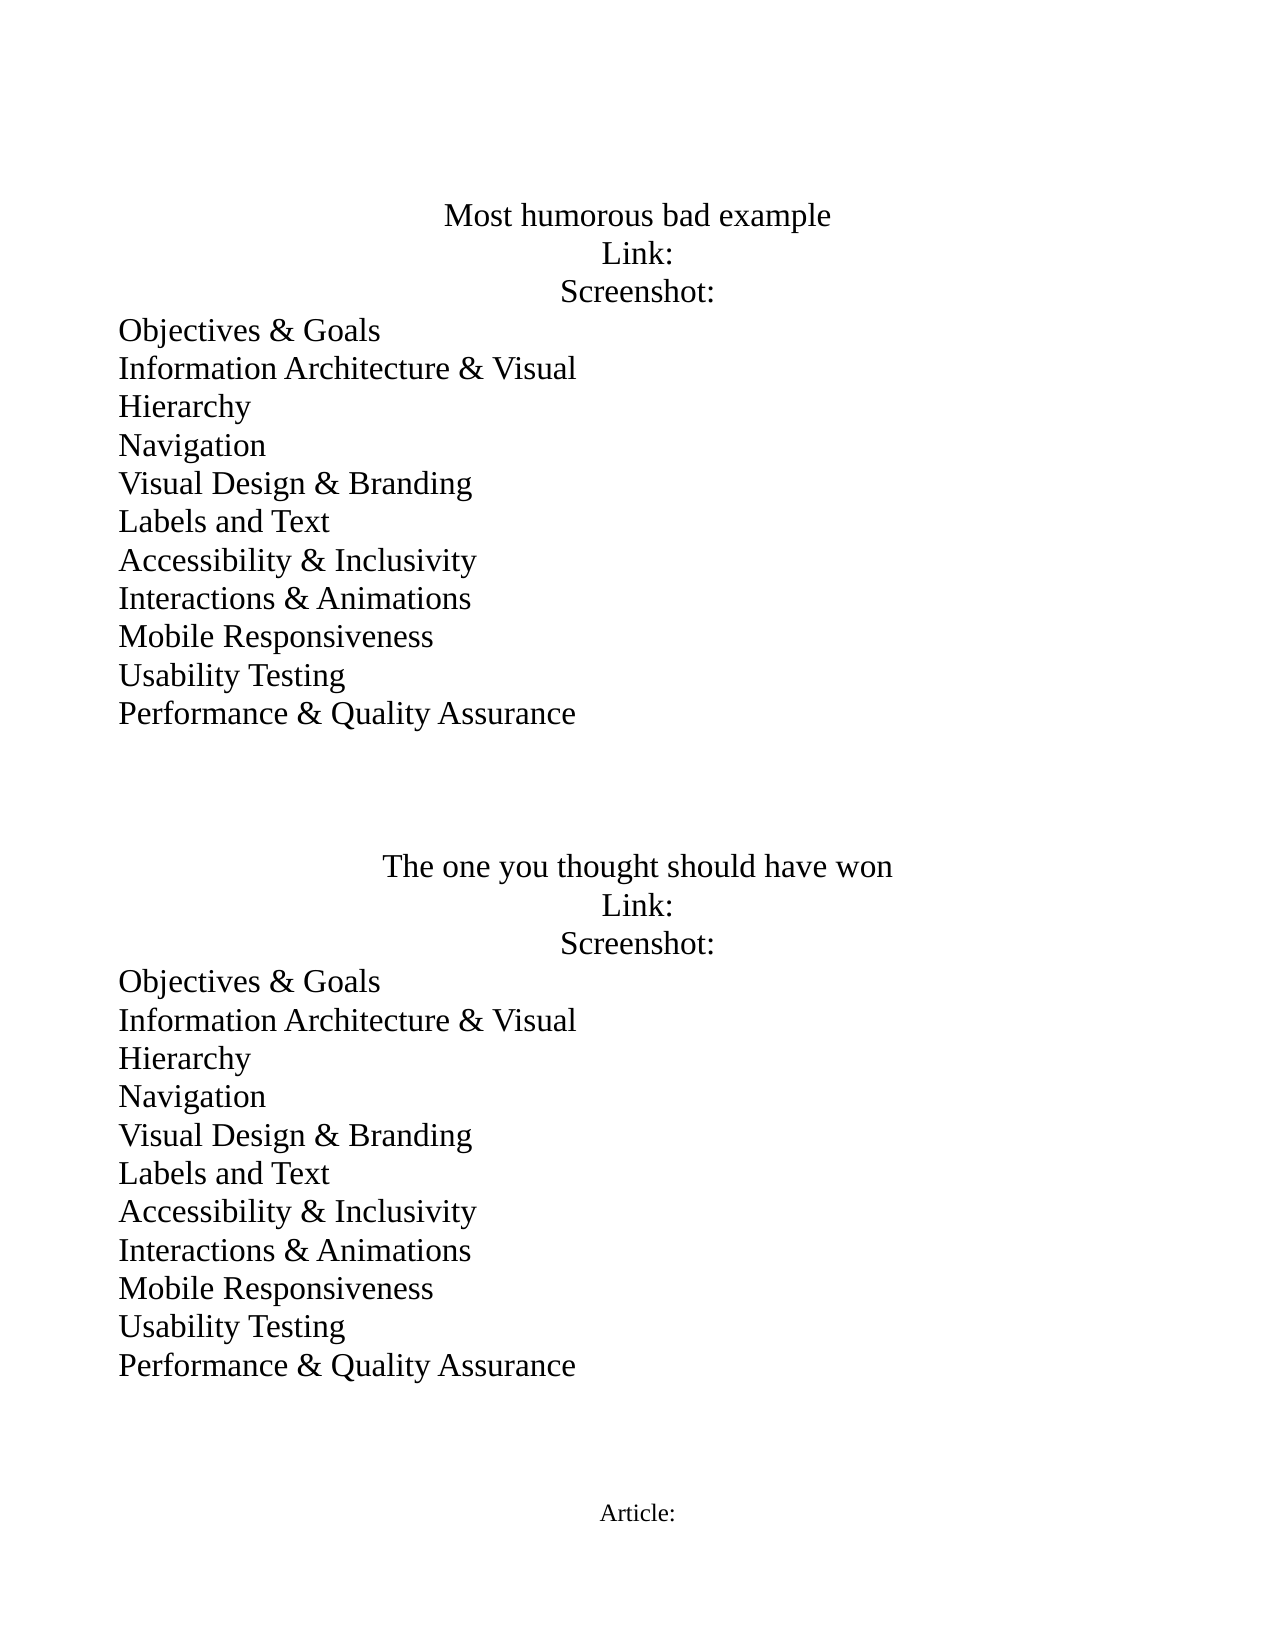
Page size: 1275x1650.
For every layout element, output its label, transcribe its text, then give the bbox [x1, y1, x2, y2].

table_cell [638, 1076, 1157, 1115]
table_cell [638, 1153, 1157, 1191]
text Screenshot: [118, 271, 1157, 310]
table_cell Information Architecture & Visual Hierarchy [118, 348, 637, 425]
table_cell Visual Design & Branding [118, 463, 637, 501]
table_cell Usability Testing [118, 655, 637, 693]
text Link: [118, 885, 1157, 923]
table_cell Accessibility & Inclusivity [118, 1191, 637, 1230]
table_cell [638, 1345, 1157, 1383]
table_header Objectives & Goals [118, 961, 637, 1000]
table_cell Navigation [118, 425, 637, 463]
table_cell [638, 1000, 1157, 1076]
table_cell Mobile Responsiveness [118, 616, 637, 655]
table_cell Performance & Quality Assurance [118, 1345, 637, 1383]
table_cell Interactions & Animations [118, 1230, 637, 1268]
table_cell [638, 693, 1157, 731]
text Screenshot: [118, 923, 1157, 961]
table_cell [638, 501, 1157, 540]
table_cell [638, 655, 1157, 693]
table_cell [638, 463, 1157, 501]
table_header Objectives & Goals [118, 310, 637, 348]
table_cell Performance & Quality Assurance [118, 693, 637, 731]
table_cell Labels and Text [118, 1153, 637, 1191]
table_header [638, 961, 1157, 1000]
table_cell [638, 1230, 1157, 1268]
table_cell Interactions & Animations [118, 578, 637, 616]
table_cell [638, 1115, 1157, 1153]
text The one you thought should have won [118, 846, 1157, 885]
table_cell Information Architecture & Visual Hierarchy [118, 1000, 637, 1076]
table_cell [638, 578, 1157, 616]
table_cell [638, 1191, 1157, 1230]
table_header [638, 310, 1157, 348]
table_cell Visual Design & Branding [118, 1115, 637, 1153]
table_cell [638, 348, 1157, 425]
table_cell [638, 1306, 1157, 1345]
table_cell Labels and Text [118, 501, 637, 540]
table_cell Usability Testing [118, 1306, 637, 1345]
table_cell [638, 616, 1157, 655]
table_cell [638, 1268, 1157, 1306]
table_cell [638, 540, 1157, 578]
table_cell Navigation [118, 1076, 637, 1115]
text Most humorous bad example [118, 195, 1157, 233]
table_cell Mobile Responsiveness [118, 1268, 637, 1306]
text Link: [118, 233, 1157, 271]
table_cell [638, 425, 1157, 463]
text Article: [118, 1498, 1157, 1527]
table_cell Accessibility & Inclusivity [118, 540, 637, 578]
